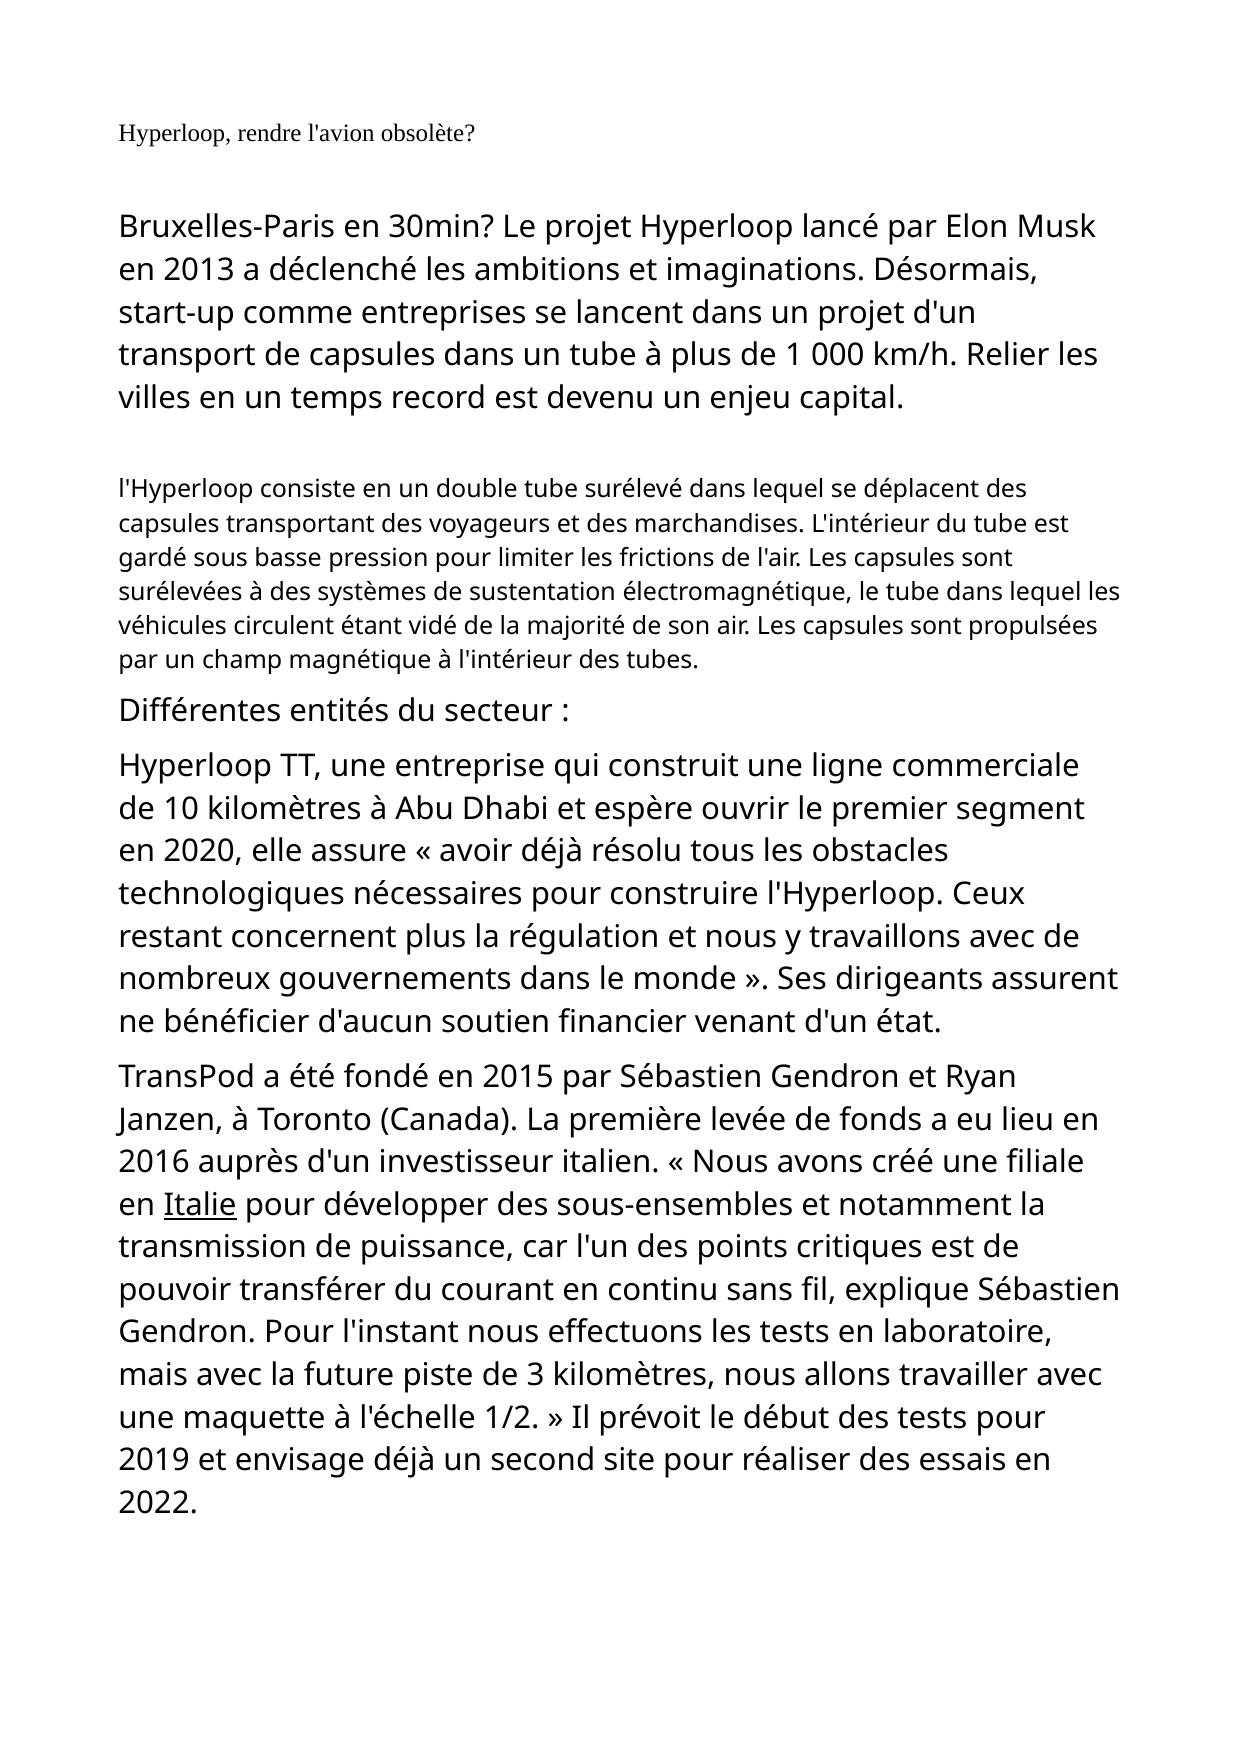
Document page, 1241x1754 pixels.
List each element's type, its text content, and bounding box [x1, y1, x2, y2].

text l'Hyperloop consiste en un double tube surélevé dans lequel se déplacent des capsules transportant des voyageurs et des marchandises. L'intérieur du tube est gardé sous basse pression pour limiter les frictions de l'air. Les capsules sont surélevées à des systèmes de sustentation électromagnétique, le tube dans lequel les véhicules circulent étant vidé de la majorité de son air. Les capsules sont propulsées par un champ magnétique à l'intérieur des tubes. [118, 471, 1122, 676]
text Bruxelles-Paris en 30min? Le projet Hyperloop lancé par Elon Musk en 2013 a déclenché les ambitions et imaginations. Désormais, start-up comme entreprises se lancent dans un projet d'un transport de capsules dans un tube à plus de 1 000 km/h. Relier les villes en un temps record est devenu un enjeu capital. [118, 204, 1122, 417]
text Hyperloop, rendre l'avion obsolète? [118, 118, 1122, 147]
text Différentes entités du secteur : [118, 688, 1122, 731]
text TransPod a été fondé en 2015 par Sébastien Gendron et Ryan Janzen, à Toronto (Canada). La première levée de fonds a eu lieu en 2016 auprès d'un investisseur italien. « Nous avons créé une filiale en Italie pour développer des sous-ensembles et notamment la transmission de puissance, car l'un des points critiques est de pouvoir transférer du courant en continu sans fil, explique Sébastien Gendron. Pour l'instant nous effectuons les tests en laboratoire, mais avec la future piste de 3 kilomètres, nous allons travailler avec une maquette à l'échelle 1/2. » Il prévoit le début des tests pour 2019 et envisage déjà un second site pour réaliser des essais en 2022. [118, 1054, 1122, 1522]
text Hyperloop TT, une entreprise qui construit une ligne commerciale de 10 kilomètres à Abu Dhabi et espère ouvrir le premier segment en 2020, elle assure « avoir déjà résolu tous les obstacles technologiques nécessaires pour construire l'Hyperloop. Ceux restant concernent plus la régulation et nous y travaillons avec de nombreux gouvernements dans le monde ». Ses dirigeants assurent ne bénéficier d'aucun soutien financier venant d'un état. [118, 743, 1122, 1041]
